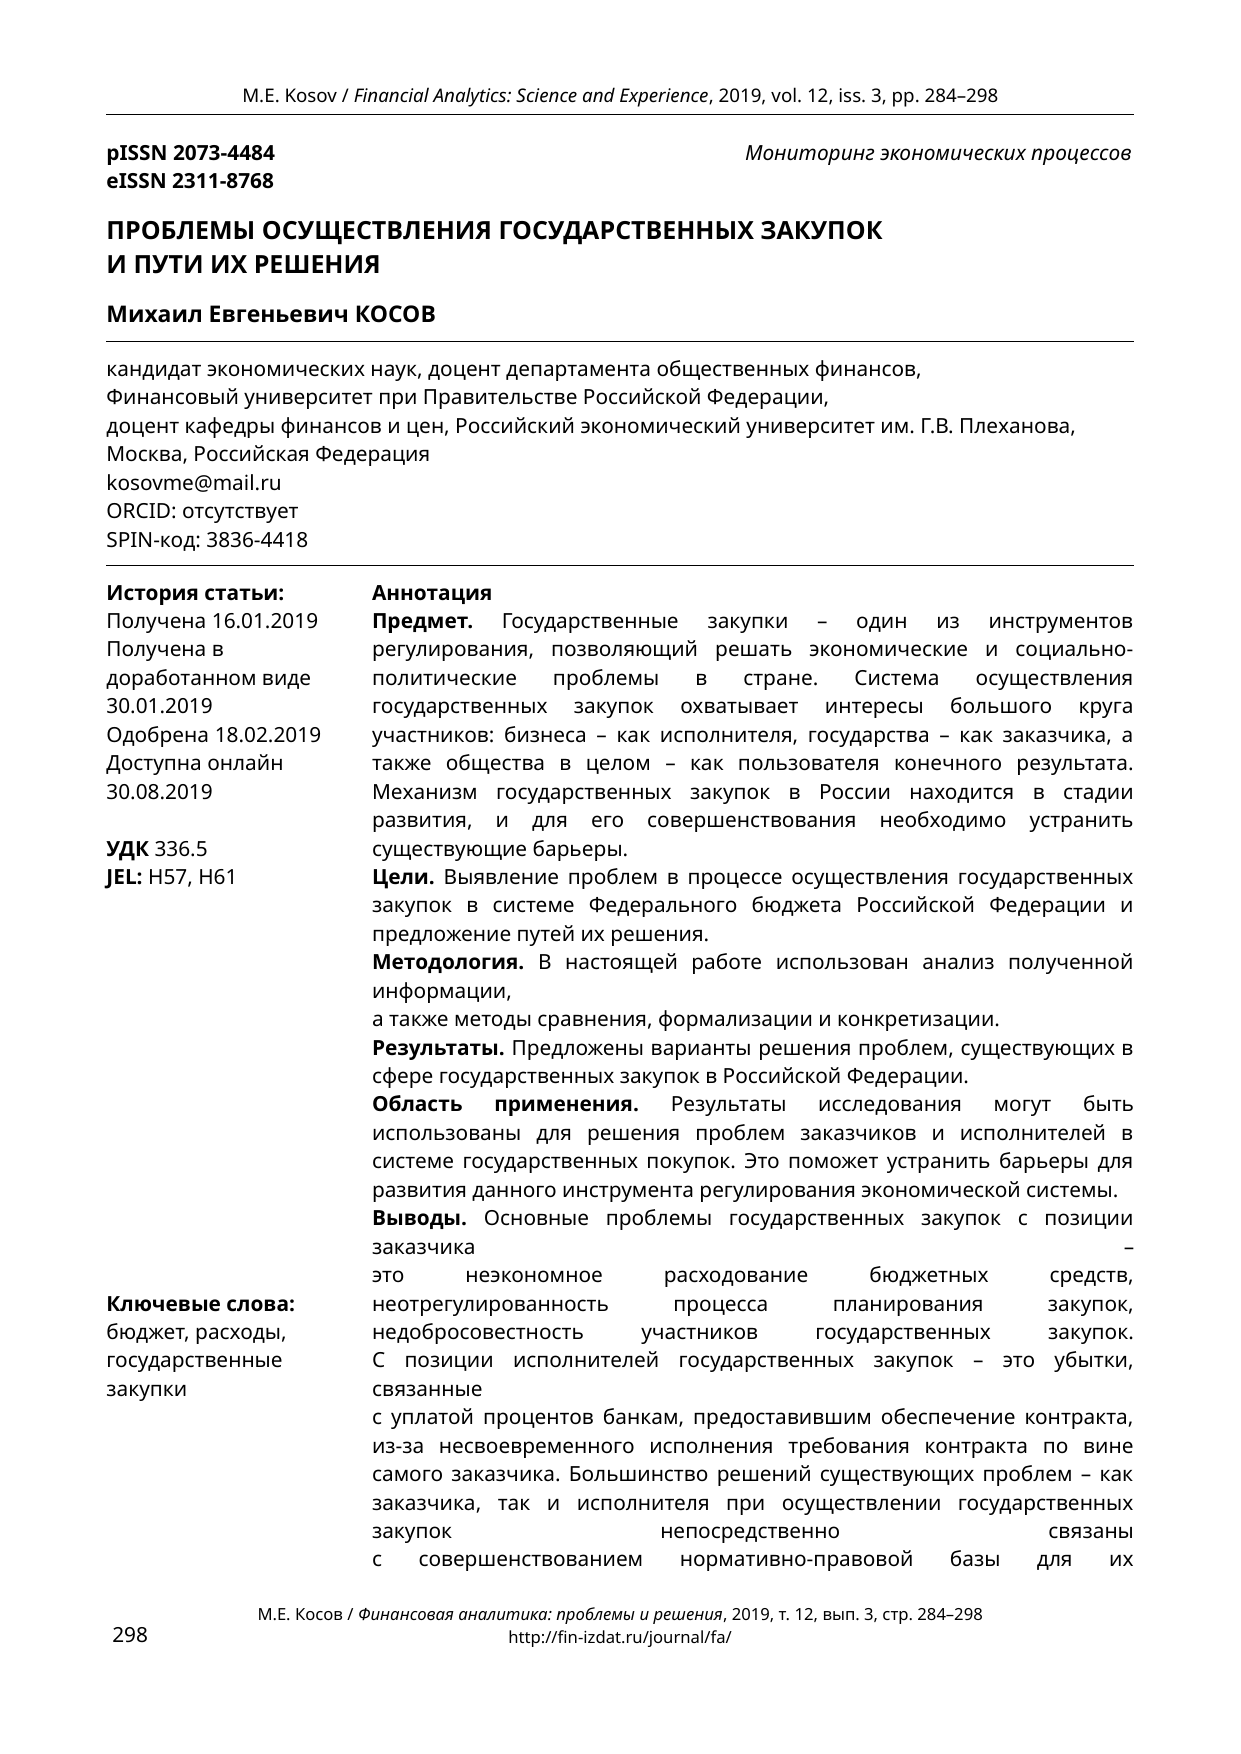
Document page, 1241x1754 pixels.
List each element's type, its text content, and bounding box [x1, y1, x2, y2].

table_header кандидат экономических наук, доцент департамента общественных финансов, Финансовый университет при Правительстве Российской Федерации, доцент кафедры финансов и цен, Российский экономический университет им. Г.В. Плеханова, Москва, Российская Федерация kosovme@mail.ru ORCID: отсутствует SPIN-код: 3836-4418 [106, 342, 1134, 565]
table_cell Аннотация Предмет. Государственные закупки – один из инструментов регулирования, позволяющий решать экономические и социально-политические проблемы в стране. Система осуществления государственных закупок охватывает интересы большого круга участников: бизнеса – как исполнителя, государства – как заказчика, а также общества в целом – как пользователя конечного результата. Механизм государственных закупок в России находится в стадии развития, и для его совершенствования необходимо устранить существующие барьеры. Цели. Выявление проблем в процессе осуществления государственных закупок в системе Федерального бюджета Российской Федерации и предложение путей их решения. Методология. В настоящей работе использован анализ полученной информации, а также методы сравнения, формализации и конкретизации. Результаты. Предложены варианты решения проблем, существующих в сфере государственных закупок в Российской Федерации. Область применения. Результаты исследования могут быть использованы для решения проблем заказчиков и исполнителей в системе государственных покупок. Это поможет устранить барьеры для развития данного инструмента регулирования экономической системы. Выводы. Основные проблемы государственных закупок с позиции заказчика – это неэкономное расходование бюджетных средств, неотрегулированность процесса планирования закупок, недобросовестность участников государственных закупок. С позиции исполнителей государственных закупок – это убытки, связанные с уплатой процентов банкам, предоставившим обеспечение контракта, из-за несвоевременного исполнения требования контракта по вине самого заказчика. Большинство решений существующих проблем – как заказчика, так и исполнителя при осуществлении государственных закупок непосредственно связаны с совершенствованием нормативно-правовой базы для их [372, 566, 1134, 1573]
text Михаил Евгеньевич КОСОВ [106, 298, 1134, 329]
table_header pISSN 2073-4484 eISSN 2311-8768 [106, 132, 620, 201]
table_header Мониторинг экономических процессов [620, 132, 1134, 201]
subtitle ПРОБЛЕМЫ ОСУЩЕСТВЛЕНИЯ ГОСУДАРСТВЕННЫХ ЗАКУПОК И ПУТИ ИХ РЕШЕНИЯ [106, 212, 1134, 281]
table_cell История статьи: Получена 16.01.2019 Получена в доработанном виде 30.01.2019 Одобрена 18.02.2019 Доступна онлайн 30.08.2019 УДК 336.5 JEL: H57, H61 Ключевые слова: бюджет, расходы, государственные закупки [106, 566, 372, 1573]
